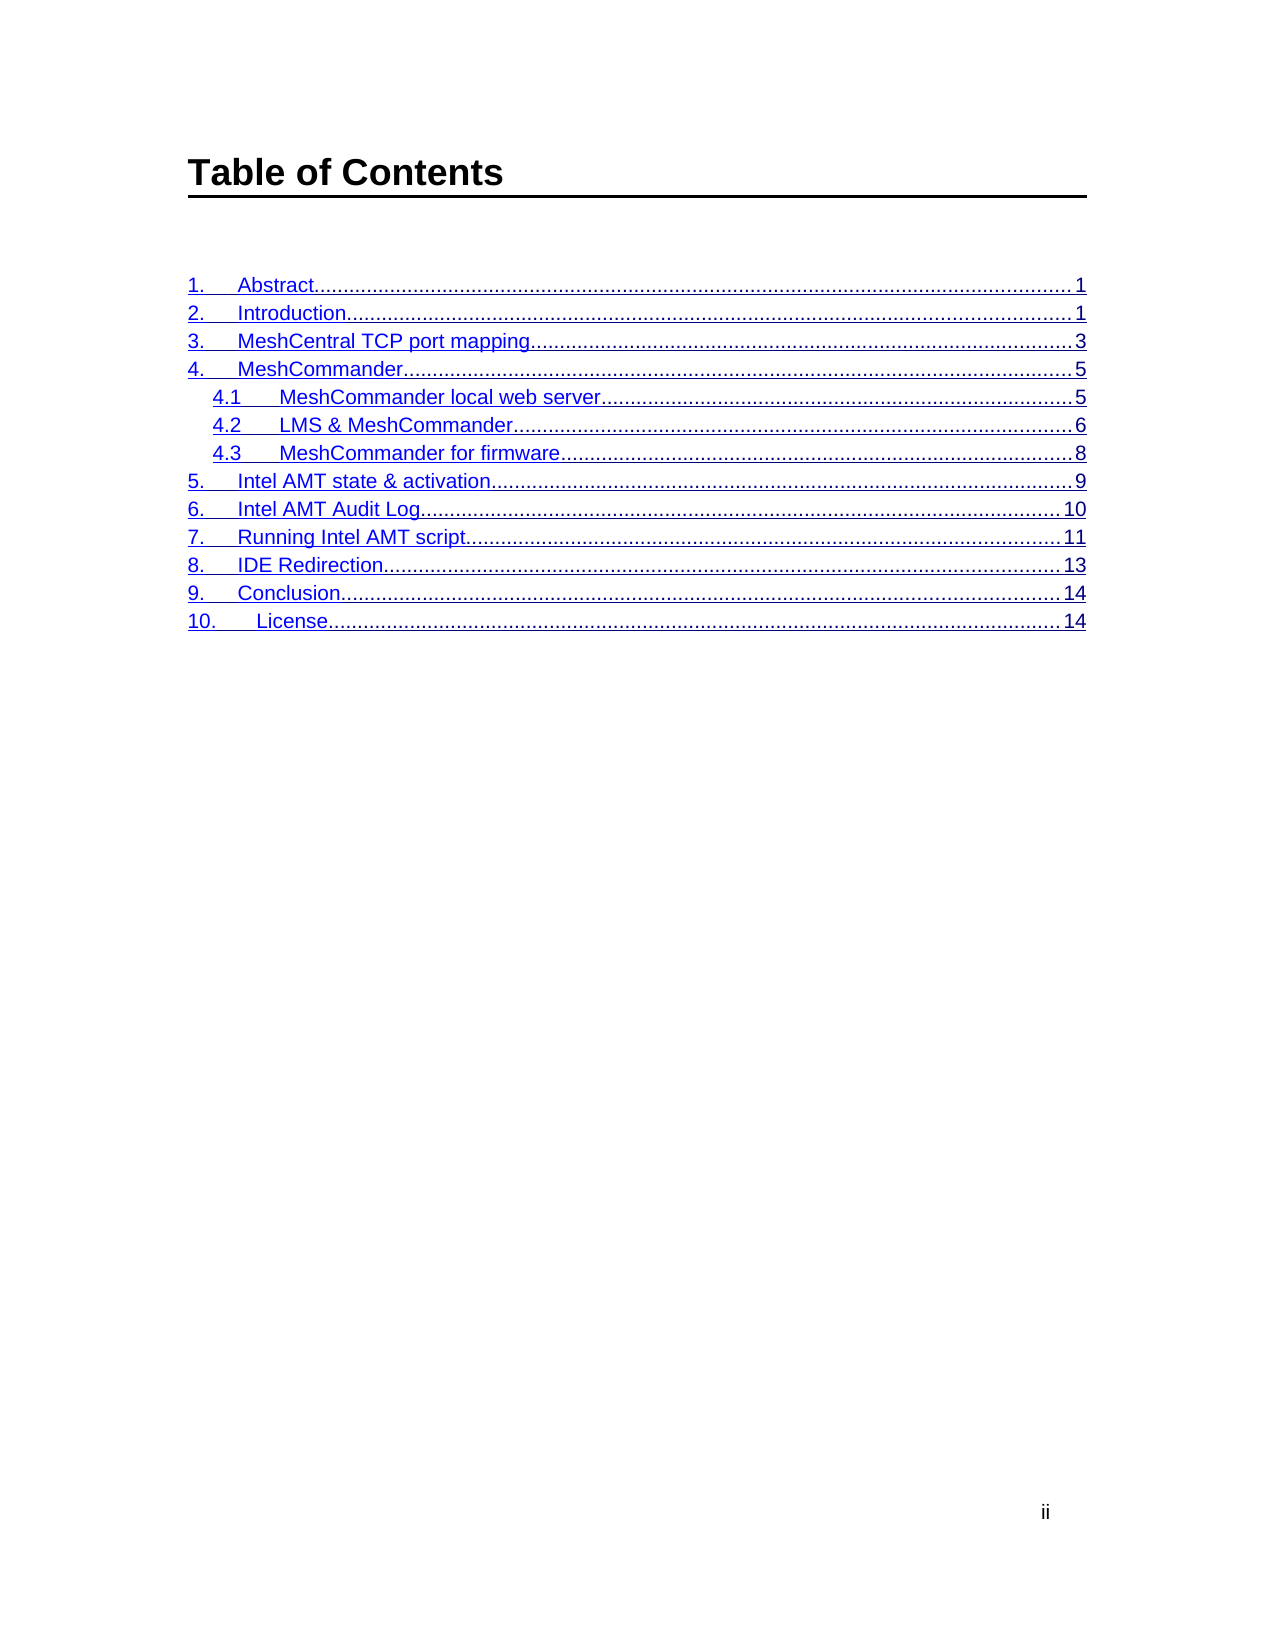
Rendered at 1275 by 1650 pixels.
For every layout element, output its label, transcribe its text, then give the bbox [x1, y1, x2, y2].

text 5. Intel AMT state & activation 9 [187, 466, 1087, 490]
text 6. Intel AMT Audit Log 10 [187, 494, 1087, 522]
text 4.1 MeshCommander local web server 5 [212, 382, 1087, 406]
text 8. IDE Redirection 13 [187, 550, 1087, 578]
text 4. MeshCommander 5 [187, 354, 1087, 378]
text 4.3 MeshCommander for firmware 8 [212, 438, 1087, 462]
text 4.2 LMS & MeshCommander 6 [212, 410, 1087, 434]
text 3. MeshCentral TCP port mapping 3 [187, 326, 1087, 350]
text 7. Running Intel AMT script 11 [187, 522, 1087, 550]
text 1. Abstract 1 [187, 270, 1087, 294]
text 9. Conclusion 14 [187, 578, 1087, 606]
text 2. Introduction 1 [187, 298, 1087, 322]
text Table of Contents [187, 150, 1087, 198]
text 10. License 14 [187, 606, 1087, 634]
